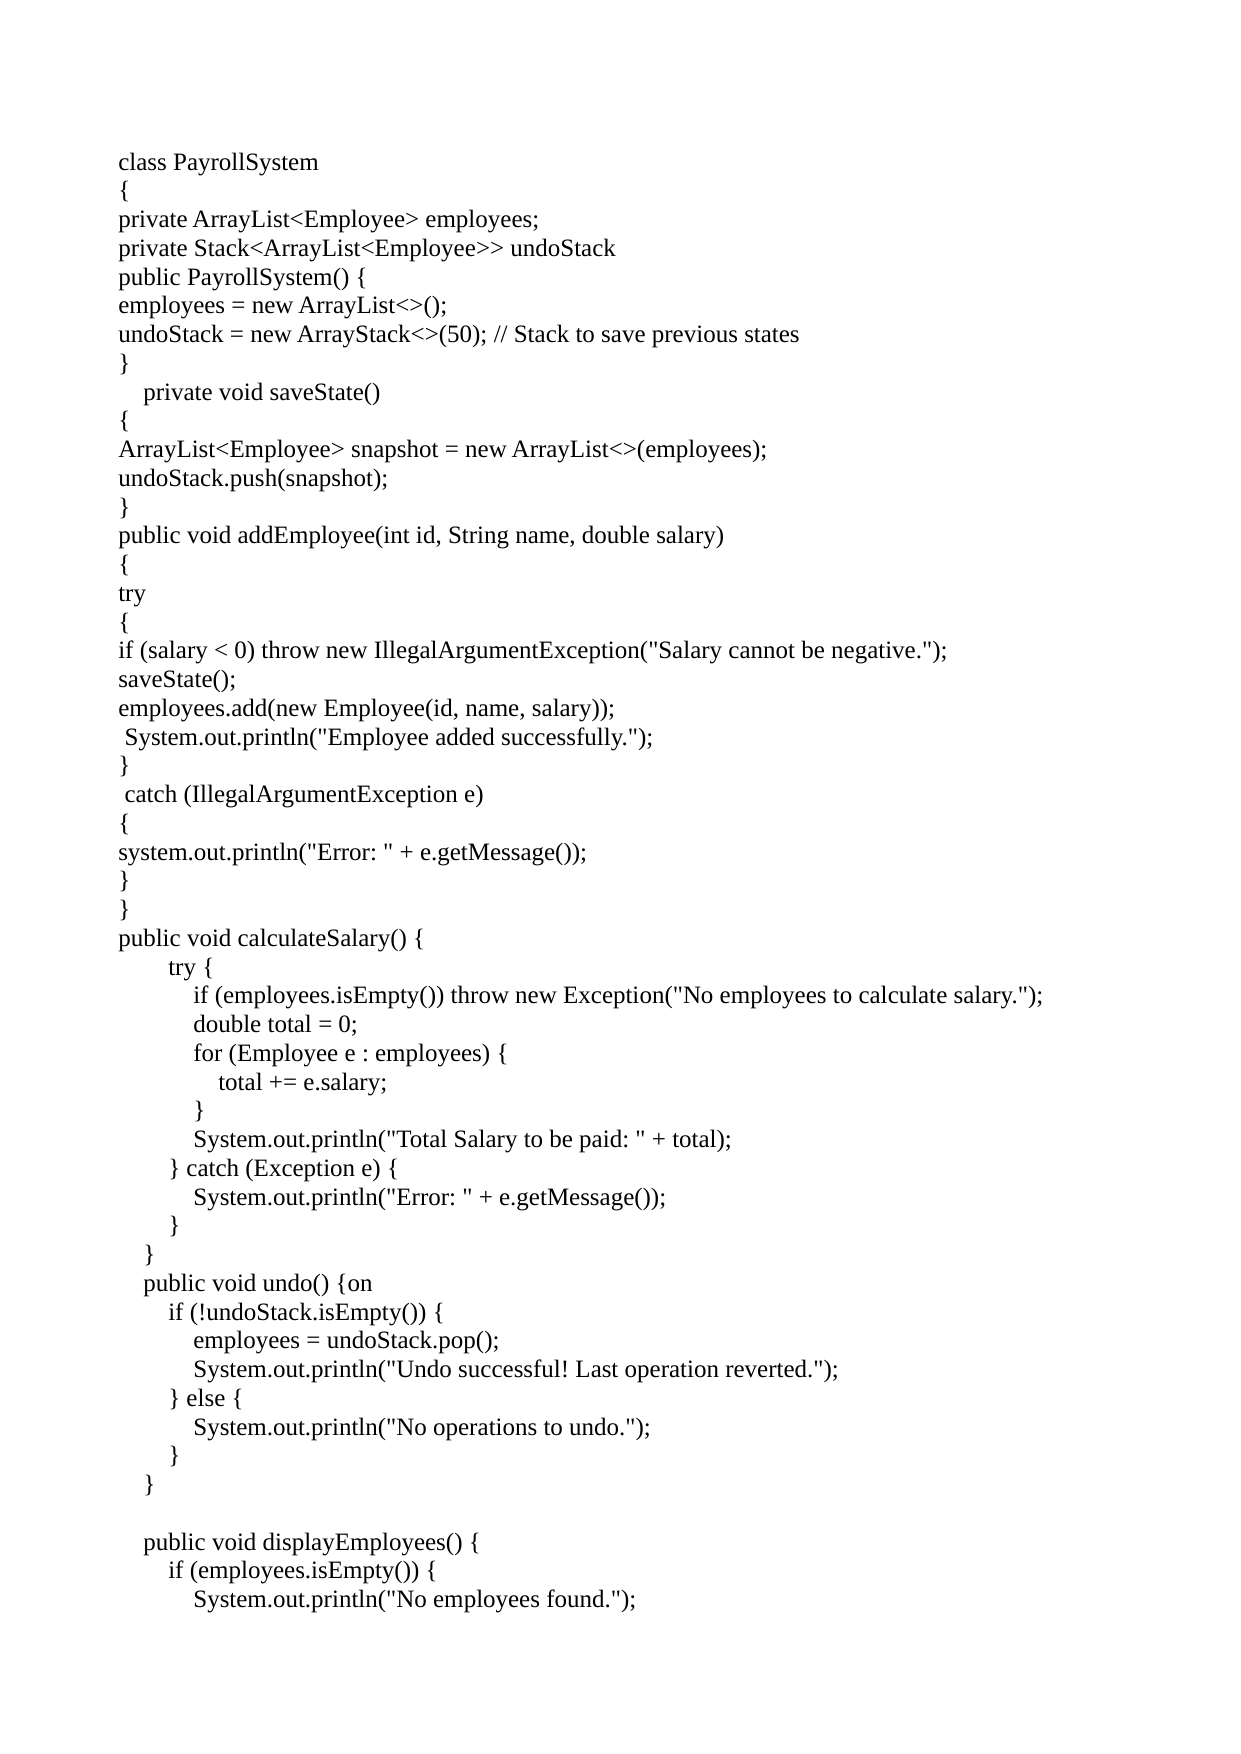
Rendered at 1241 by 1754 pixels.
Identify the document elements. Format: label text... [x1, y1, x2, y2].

text public PayrollSystem() { [118, 262, 1122, 291]
text if (employees.isEmpty()) throw new Exception("No employees to calculate salary."); [118, 981, 1122, 1009]
text } [118, 894, 1122, 923]
text } [118, 348, 1122, 377]
text } [118, 1239, 1122, 1268]
text public void undo() {on [118, 1268, 1122, 1297]
text } [118, 1096, 1122, 1124]
text public void displayEmployees() { [118, 1527, 1122, 1556]
text System.out.println("Undo successful! Last operation reverted."); [118, 1354, 1122, 1383]
text saveState(); [118, 664, 1122, 693]
text employees = new ArrayList<>(); [118, 291, 1122, 319]
text public void addEmployee(int id, String name, double salary) [118, 521, 1122, 549]
text { [118, 607, 1122, 636]
text employees.add(new Employee(id, name, salary)); [118, 693, 1122, 722]
text class PayrollSystem [118, 147, 1122, 176]
text } [118, 492, 1122, 521]
text ArrayList<Employee> snapshot = new ArrayList<>(employees); [118, 434, 1122, 463]
text try { [118, 952, 1122, 981]
text System.out.println("Total Salary to be paid: " + total); [118, 1124, 1122, 1153]
text } else { [118, 1383, 1122, 1412]
text } [118, 1469, 1122, 1498]
text system.out.println("Error: " + e.getMessage()); [118, 837, 1122, 866]
text if (!undoStack.isEmpty()) { [118, 1297, 1122, 1326]
text { [118, 808, 1122, 837]
text { [118, 176, 1122, 204]
text double total = 0; [118, 1009, 1122, 1038]
text total += e.salary; [118, 1067, 1122, 1096]
text System.out.println("No operations to undo."); [118, 1412, 1122, 1441]
text private void saveState() [118, 377, 1122, 406]
text public void calculateSalary() { [118, 923, 1122, 952]
text { [118, 406, 1122, 434]
text System.out.println("No employees found."); [118, 1584, 1122, 1613]
text try [118, 578, 1122, 607]
text } catch (Exception e) { [118, 1153, 1122, 1182]
text if (salary < 0) throw new IllegalArgumentException("Salary cannot be negative."); [118, 636, 1122, 664]
text System.out.println("Error: " + e.getMessage()); [118, 1182, 1122, 1211]
text employees = undoStack.pop(); [118, 1326, 1122, 1354]
text undoStack.push(snapshot); [118, 463, 1122, 492]
text undoStack = new ArrayStack<>(50); // Stack to save previous states [118, 319, 1122, 348]
text System.out.println("Employee added successfully."); [118, 722, 1122, 751]
text } [118, 866, 1122, 894]
text } [118, 1211, 1122, 1239]
text catch (IllegalArgumentException e) [118, 779, 1122, 808]
text } [118, 751, 1122, 779]
text private Stack<ArrayList<Employee>> undoStack [118, 233, 1122, 262]
text for (Employee e : employees) { [118, 1038, 1122, 1067]
text if (employees.isEmpty()) { [118, 1556, 1122, 1584]
text { [118, 549, 1122, 578]
text private ArrayList<Employee> employees; [118, 204, 1122, 233]
text } [118, 1441, 1122, 1469]
